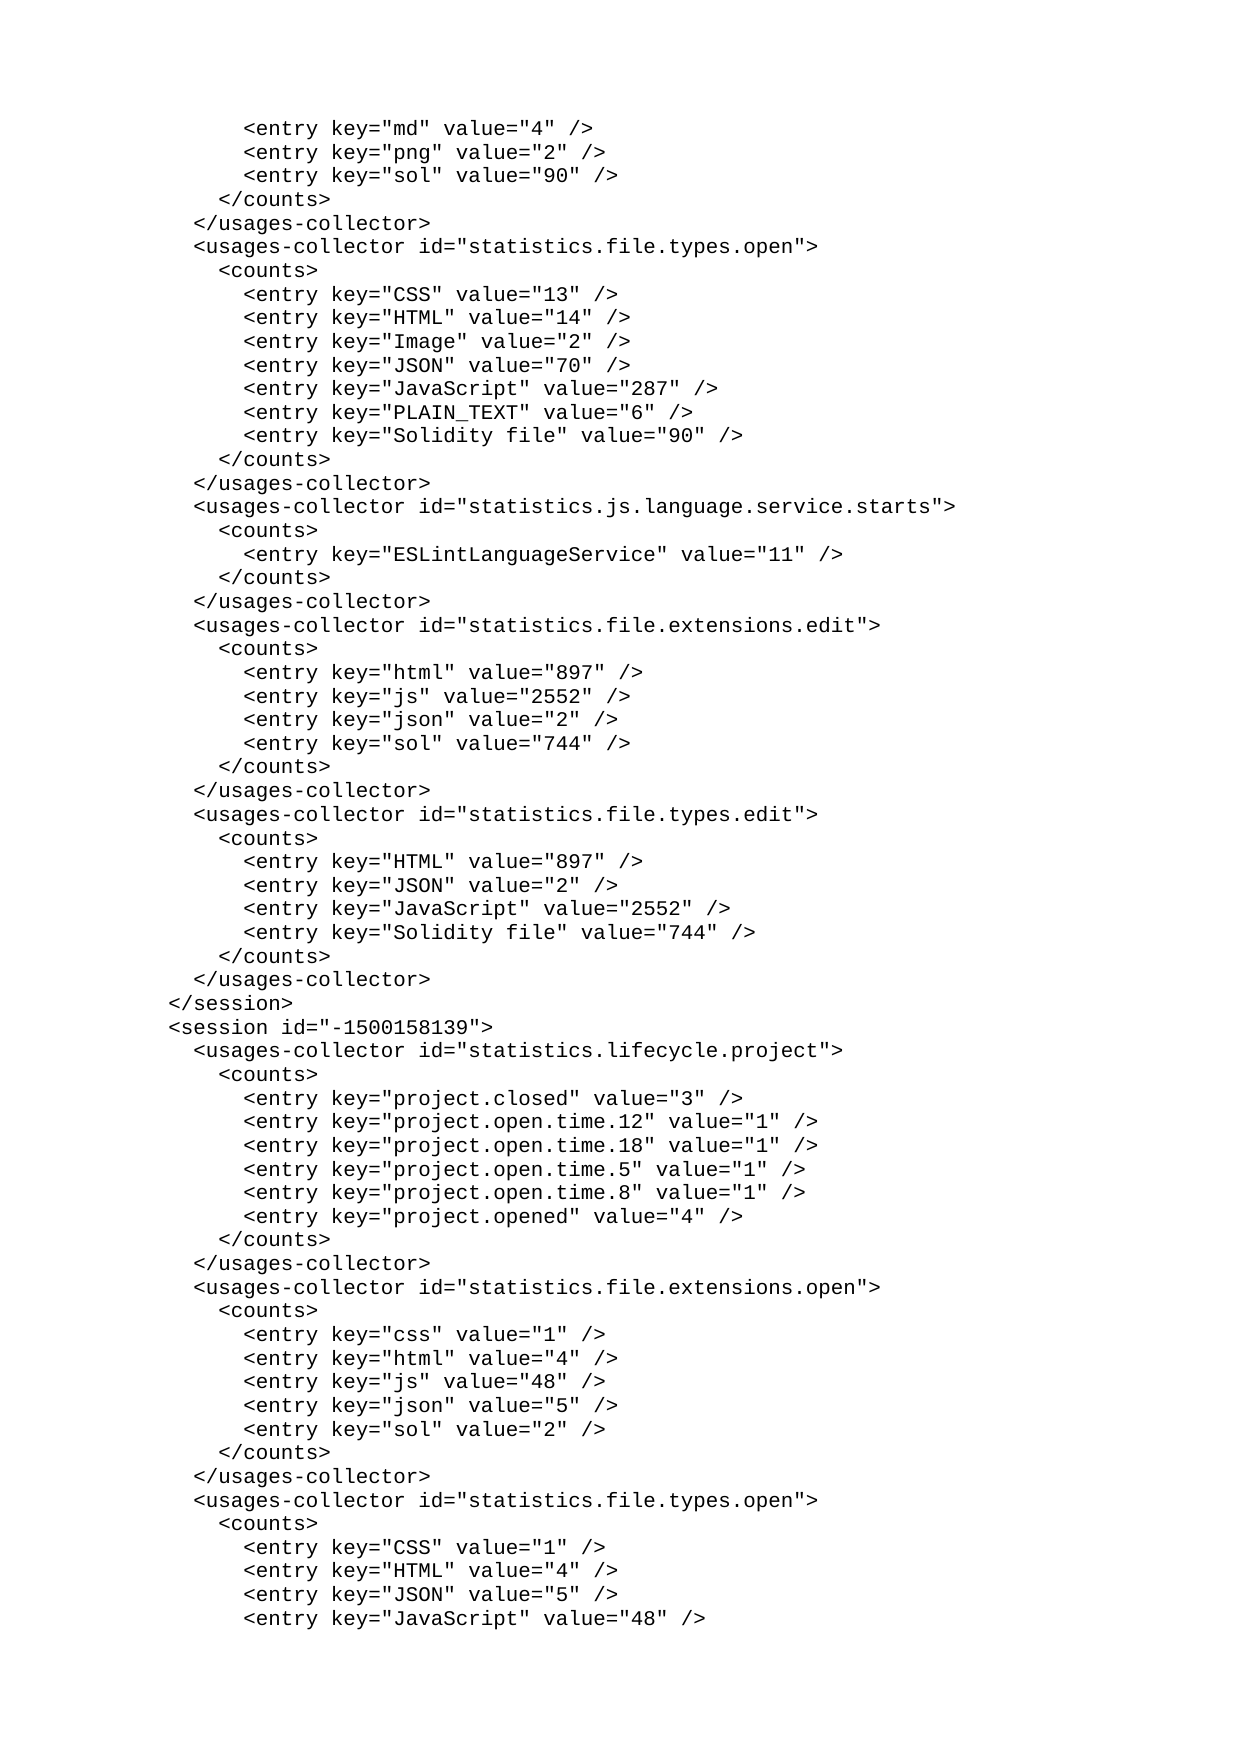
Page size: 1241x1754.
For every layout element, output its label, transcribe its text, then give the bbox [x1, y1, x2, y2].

text <usages-collector id="statistics.lifecycle.project"> [118, 1040, 1122, 1064]
text <entry key="PLAIN_TEXT" value="6" /> [118, 402, 1122, 426]
text <counts> [118, 1513, 1122, 1537]
text </usages-collector> [118, 1466, 1122, 1489]
text <entry key="html" value="4" /> [118, 1348, 1122, 1371]
text </usages-collector> [118, 969, 1122, 993]
text <counts> [118, 520, 1122, 544]
text <counts> [118, 1064, 1122, 1088]
text <entry key="JavaScript" value="287" /> [118, 378, 1122, 402]
text <entry key="HTML" value="4" /> [118, 1561, 1122, 1584]
text <entry key="Solidity file" value="744" /> [118, 922, 1122, 946]
text </session> [118, 993, 1122, 1017]
text </counts> [118, 757, 1122, 780]
text </usages-collector> [118, 213, 1122, 236]
text </counts> [118, 189, 1122, 213]
text <usages-collector id="statistics.js.language.service.starts"> [118, 496, 1122, 520]
text </counts> [118, 1229, 1122, 1253]
text </usages-collector> [118, 591, 1122, 615]
text <entry key="JSON" value="2" /> [118, 875, 1122, 898]
text <usages-collector id="statistics.file.types.edit"> [118, 804, 1122, 827]
text <counts> [118, 638, 1122, 662]
text <entry key="JavaScript" value="48" /> [118, 1608, 1122, 1631]
text <usages-collector id="statistics.file.extensions.edit"> [118, 615, 1122, 638]
text <entry key="css" value="1" /> [118, 1324, 1122, 1348]
text <entry key="JSON" value="5" /> [118, 1584, 1122, 1608]
text <entry key="Image" value="2" /> [118, 331, 1122, 354]
text <usages-collector id="statistics.file.extensions.open"> [118, 1277, 1122, 1300]
text <session id="-1500158139"> [118, 1017, 1122, 1040]
text </usages-collector> [118, 780, 1122, 804]
text <entry key="js" value="2552" /> [118, 686, 1122, 709]
text </usages-collector> [118, 473, 1122, 496]
text <entry key="CSS" value="13" /> [118, 284, 1122, 307]
text <counts> [118, 1300, 1122, 1324]
text <usages-collector id="statistics.file.types.open"> [118, 236, 1122, 260]
text <counts> [118, 260, 1122, 284]
text <usages-collector id="statistics.file.types.open"> [118, 1489, 1122, 1513]
text <entry key="ESLintLanguageService" value="11" /> [118, 544, 1122, 567]
text <entry key="json" value="5" /> [118, 1395, 1122, 1419]
text <entry key="Solidity file" value="90" /> [118, 426, 1122, 449]
text <entry key="project.closed" value="3" /> [118, 1088, 1122, 1111]
text <entry key="JSON" value="70" /> [118, 354, 1122, 378]
text <entry key="js" value="48" /> [118, 1371, 1122, 1395]
text </counts> [118, 449, 1122, 473]
text <entry key="JavaScript" value="2552" /> [118, 898, 1122, 922]
text <entry key="md" value="4" /> [118, 118, 1122, 142]
text <entry key="project.open.time.8" value="1" /> [118, 1182, 1122, 1206]
text <entry key="sol" value="90" /> [118, 165, 1122, 189]
text <entry key="project.open.time.18" value="1" /> [118, 1135, 1122, 1158]
text <counts> [118, 827, 1122, 851]
text </counts> [118, 1442, 1122, 1466]
text <entry key="project.open.time.5" value="1" /> [118, 1158, 1122, 1182]
text </usages-collector> [118, 1253, 1122, 1277]
text <entry key="project.opened" value="4" /> [118, 1206, 1122, 1229]
text <entry key="project.open.time.12" value="1" /> [118, 1111, 1122, 1135]
text <entry key="HTML" value="897" /> [118, 851, 1122, 875]
text </counts> [118, 567, 1122, 591]
text <entry key="sol" value="744" /> [118, 733, 1122, 757]
text <entry key="HTML" value="14" /> [118, 307, 1122, 331]
text </counts> [118, 946, 1122, 969]
text <entry key="sol" value="2" /> [118, 1419, 1122, 1442]
text <entry key="CSS" value="1" /> [118, 1537, 1122, 1561]
text <entry key="html" value="897" /> [118, 662, 1122, 686]
text <entry key="png" value="2" /> [118, 142, 1122, 165]
text <entry key="json" value="2" /> [118, 709, 1122, 733]
